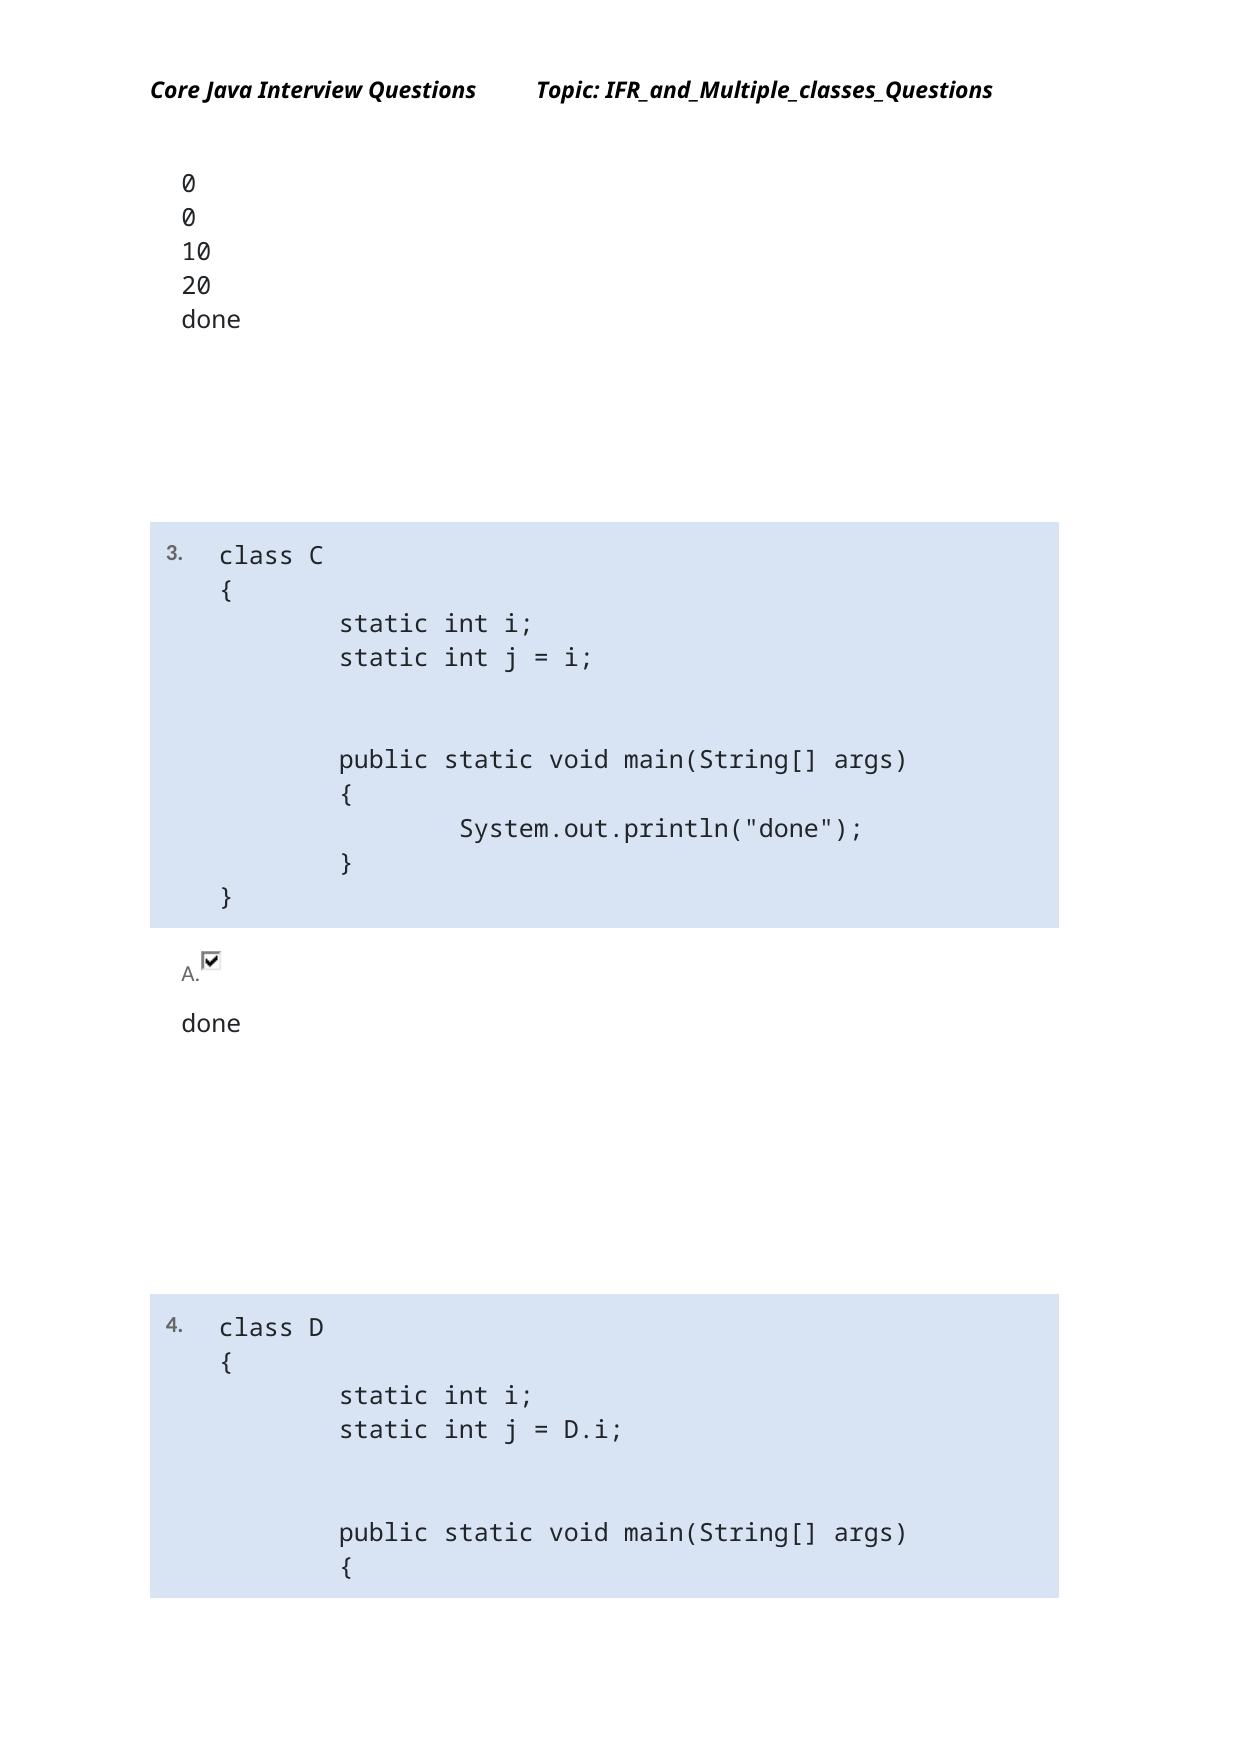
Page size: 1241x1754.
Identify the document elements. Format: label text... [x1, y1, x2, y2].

table_header [1059, 522, 1090, 928]
table_header class C { static int i; static int j = i; public static void main(String[] args) { System.out.println("done"); } } [203, 522, 1059, 928]
table_header [181, 1210, 250, 1278]
table_header [181, 438, 442, 506]
table_cell 4. [150, 1294, 203, 1598]
table_cell [1059, 1294, 1090, 1598]
table_cell [150, 928, 1090, 1294]
table_header 0 0 10 20 done [181, 166, 252, 438]
table_cell class D { static int i; static int j = D.i; public static void main(String[] args) { [203, 1294, 1059, 1598]
table_header A. done [181, 944, 250, 1142]
table_cell [150, 150, 1090, 522]
table_header [181, 1142, 442, 1210]
table_header 3. [150, 522, 203, 928]
